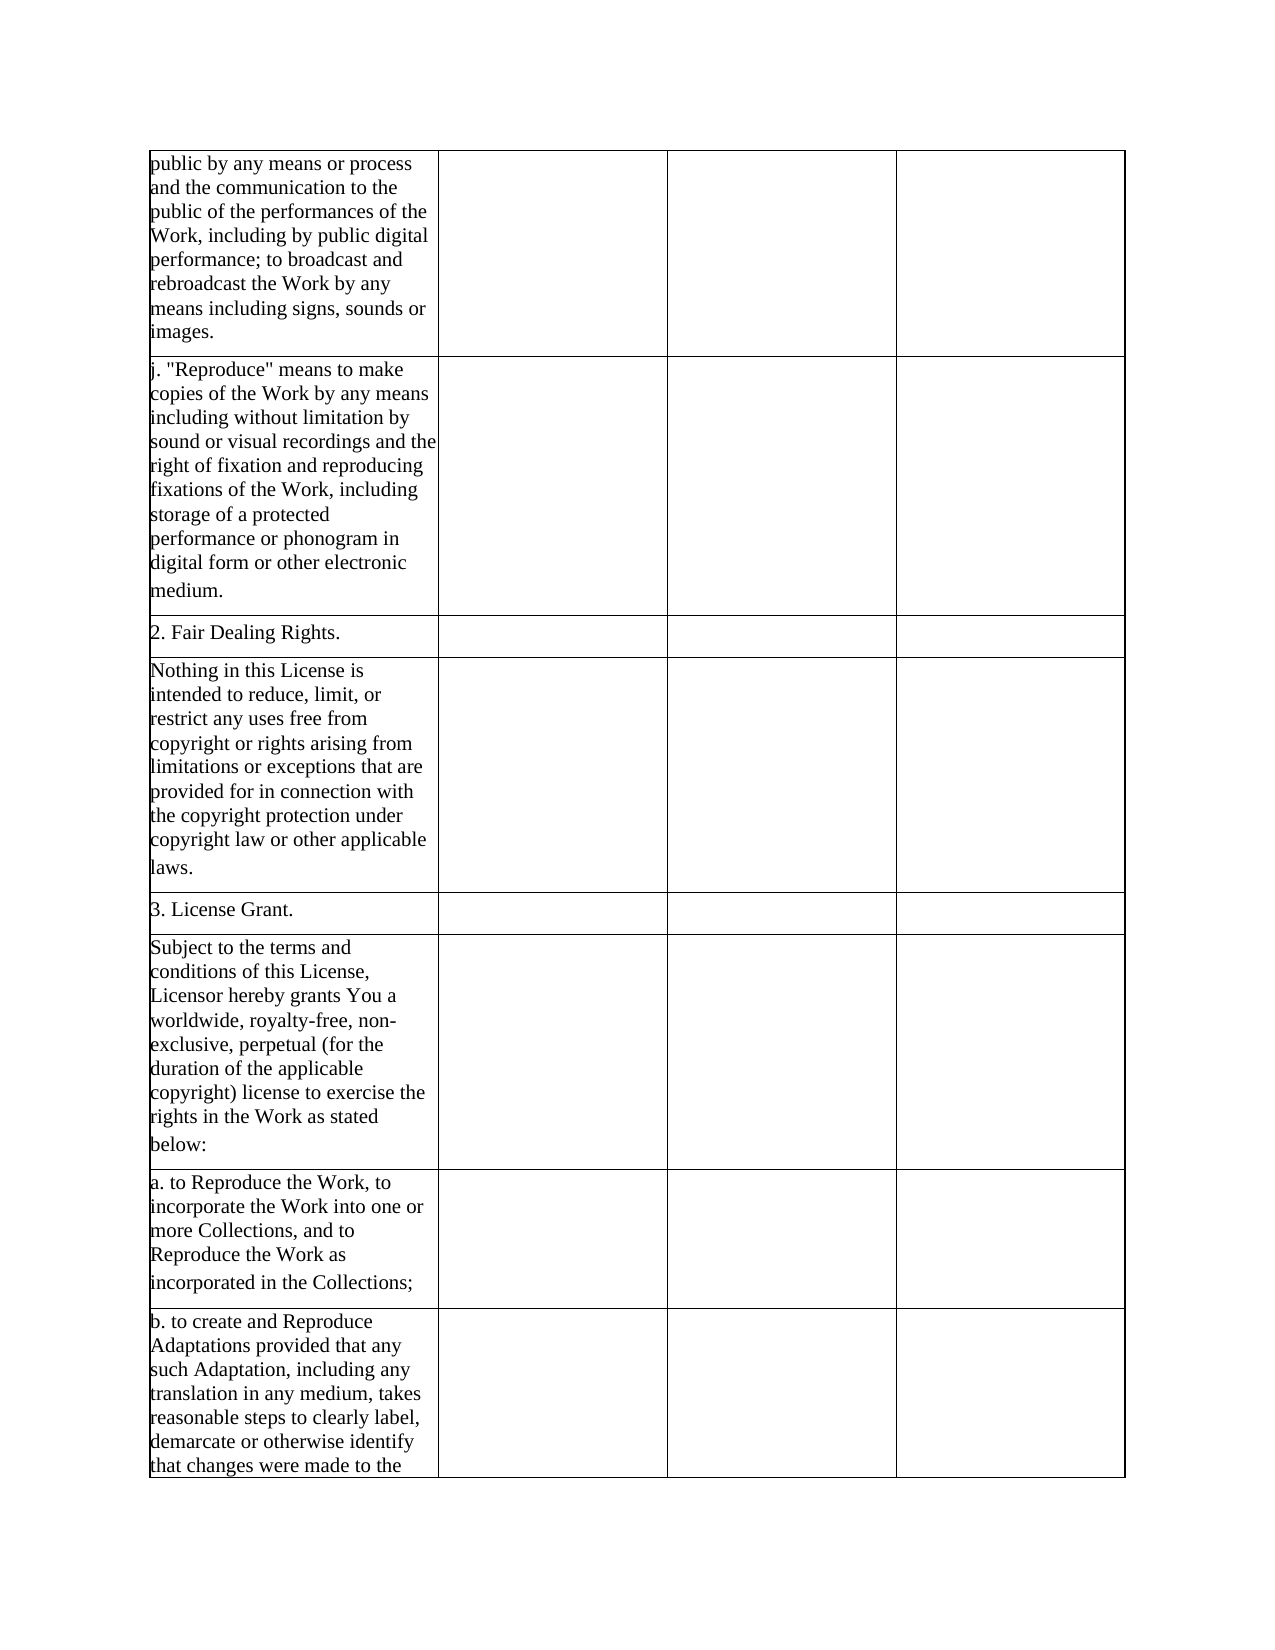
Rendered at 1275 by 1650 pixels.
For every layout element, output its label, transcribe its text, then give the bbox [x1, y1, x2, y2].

table_cell [439, 893, 667, 934]
table_cell [897, 1309, 1124, 1477]
table_cell [668, 357, 896, 615]
table_cell [668, 1309, 896, 1477]
table_cell [439, 357, 667, 615]
table_cell [897, 357, 1124, 615]
table_cell [439, 151, 667, 356]
table_cell [897, 893, 1124, 934]
table_cell [668, 1170, 896, 1308]
table_cell [668, 935, 896, 1169]
table_cell [897, 935, 1124, 1169]
table_cell [897, 151, 1124, 356]
table_cell [668, 658, 896, 892]
table_cell j. "Reproduce" means to make copies of the Work by any means including without limitation by sound or visual recordings and the right of fixation and reproducing fixations of the Work, including storage of a protected performance or phonogram in digital form or other electronic medium. [151, 357, 438, 615]
table_cell public by any means or process and the communication to the public of the performances of the Work, including by public digital performance; to broadcast and rebroadcast the Work by any means including signs, sounds or images. [151, 151, 438, 356]
table_cell Nothing in this License is intended to reduce, limit, or restrict any uses free from copyright or rights arising from limitations or exceptions that are provided for in connection with the copyright protection under copyright law or other applicable laws. [151, 658, 438, 892]
table_cell [897, 658, 1124, 892]
table_cell [439, 1309, 667, 1477]
table_cell [668, 616, 896, 657]
table_cell 3. License Grant. [151, 893, 438, 934]
table_cell [668, 893, 896, 934]
table_cell Subject to the terms and conditions of this License, Licensor hereby grants You a worldwide, royalty-free, non-exclusive, perpetual (for the duration of the applicable copyright) license to exercise the rights in the Work as stated below: [151, 935, 438, 1169]
table_cell [897, 1170, 1124, 1308]
table_cell [439, 1170, 667, 1308]
table_cell 2. Fair Dealing Rights. [151, 616, 438, 657]
table_cell [439, 616, 667, 657]
table_cell a. to Reproduce the Work, to incorporate the Work into one or more Collections, and to Reproduce the Work as incorporated in the Collections; [151, 1170, 438, 1308]
table_cell b. to create and Reproduce Adaptations provided that any such Adaptation, including any translation in any medium, takes reasonable steps to clearly label, demarcate or otherwise identify that changes were made to the [151, 1309, 438, 1477]
table_cell [439, 935, 667, 1169]
table_cell [897, 616, 1124, 657]
table_cell [439, 658, 667, 892]
table_cell [668, 151, 896, 356]
